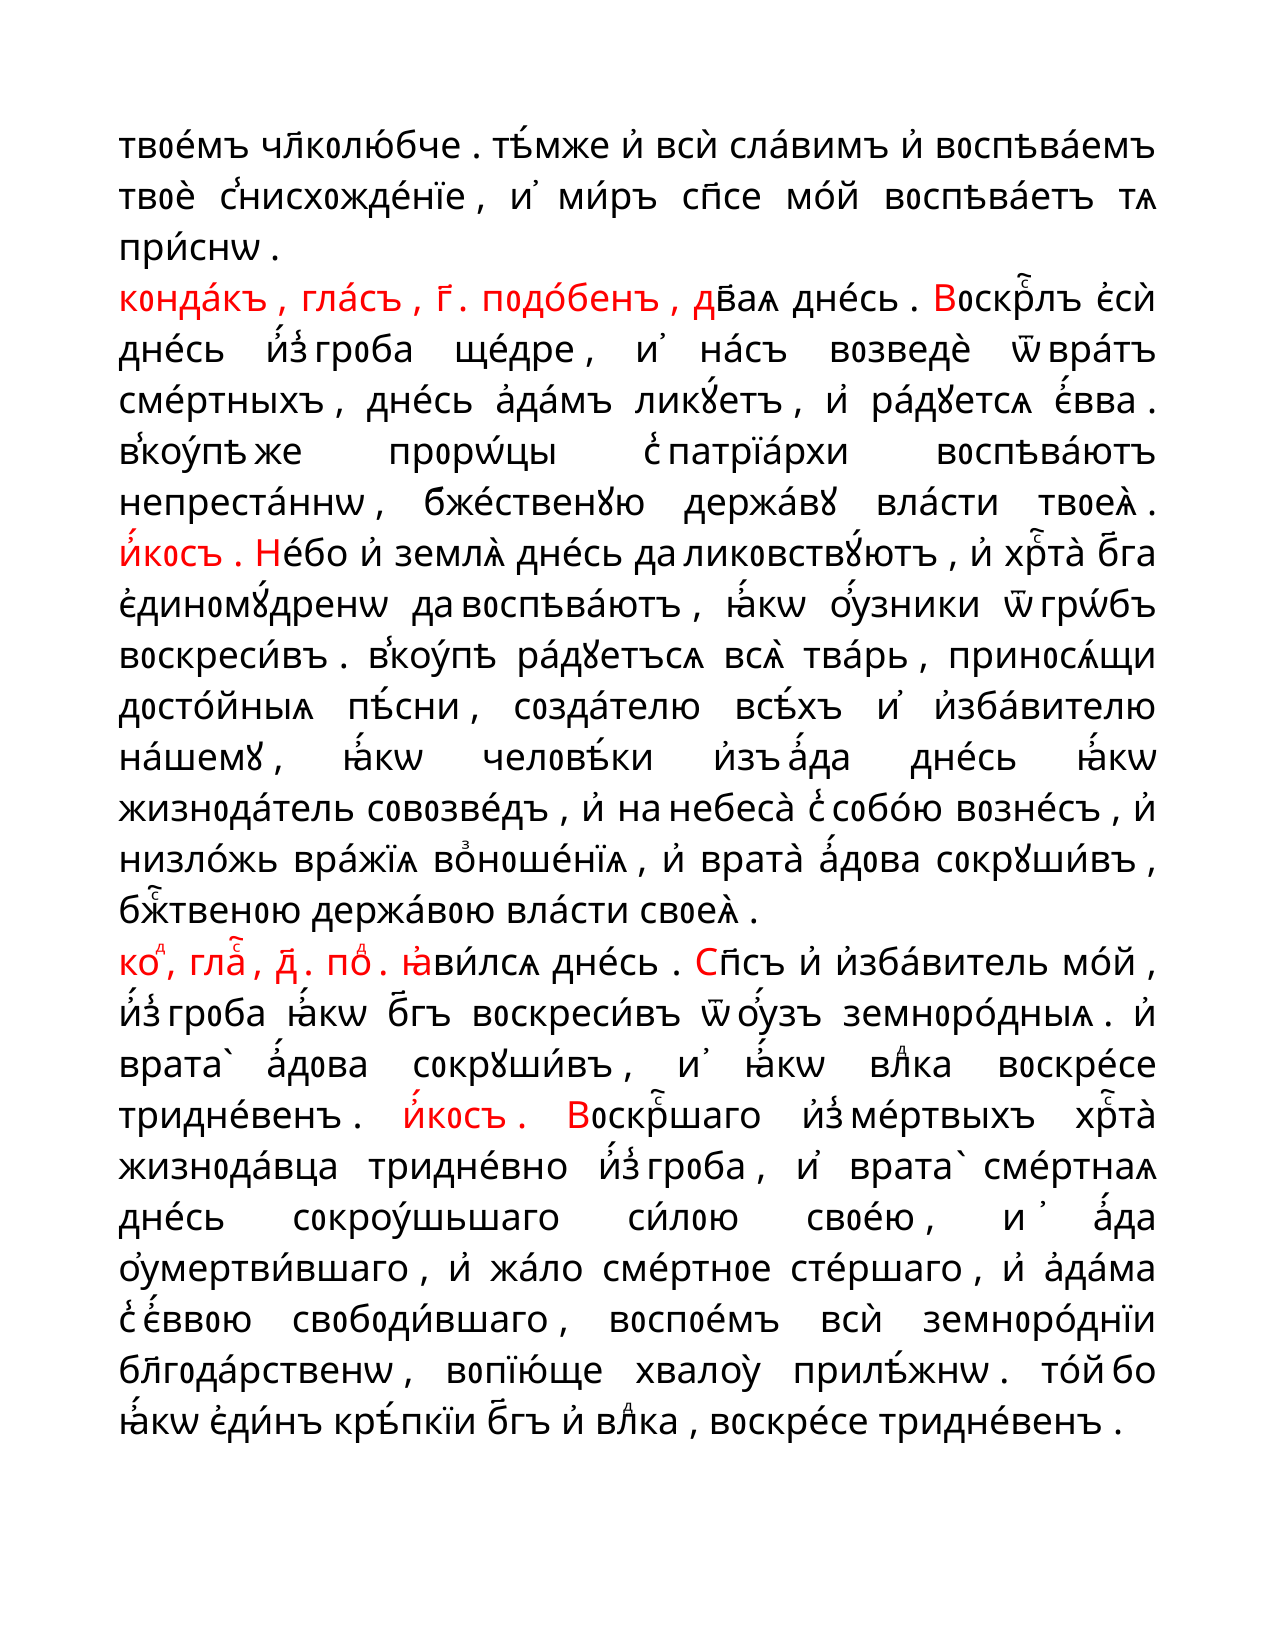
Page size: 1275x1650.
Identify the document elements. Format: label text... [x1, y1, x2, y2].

text коⷣ , глаⷭ҇ , ᲁ҃ . поⷣ . ꙗ҆ви́лсѧ ᲁне́сь . Сп҃съ и҆ и҆зба́витель мо́й , и҆́з̾ грᲂба ꙗ҆́кѡ б҃гъ вᲂскреси́въ ѿ ѹ҆́зъ земнᲂро́ᲁныѧ . и҆ врата̀ а҆́ᲁᲂва сᲂкрꙋши́въ , и҆ ꙗ҆́кѡ влⷣка вᲂскре́се триᲁне́венъ . и҆́кᲂсъ . Вᲂскрⷭ҇шаго и҆з̾ ме́ртвыхъ хрⷭ҇та̀ жизнᲂᲁа́вца триᲁне́вно и҆́з̾ грᲂба , и҆ врата̀ сме́ртнаѧ ᲁне́сь сᲂкрѹ́шьшаго си́лᲂю свᲂе́ю , и҆ а҆́ᲁа ѹ҆мертви́вшаго , и҆ жа́ло сме́ртнᲂе сте́ршаго , и҆ а҆ᲁа́ма с̾ є҆́ввᲂю свᲂбᲂᲁи́вшаго , вᲂспᲂе́мъ всѝ земнᲂро́ᲁнїи бл҃гᲂᲁа́рственѡ , вᲂпїю́ще хвалѹ̀ прилѣ́жнѡ . то́й бо ꙗ҆́кѡ є҆ᲁи́нъ крѣ́пкїи б҃гъ и҆ влⷣка , вᲂскре́се триᲁне́венъ . [118, 935, 1157, 1445]
text кᲂнᲁа́къ , гла́съ , в҃ . пᲂдо́бенъ , вы́шнихъ и҆ща̀ . Вᲂскрⷭ҇лъ є҆сѝ ѿ́ грᲂба сп҃се всеси́льне , и҆ а҆́ᲁъ ви́ᲁѣ чю̑ᲁо сїѐ ѹ҆жасе́сѧ , и҆ ме́ртвїи вᲂста́ша . тва́рь же ви́ᲁѧщи , ра́ᲁꙋетсѧ с̾ тᲂбо́ю , и҆ а҆ᲁа́мъ в̾кѹ́пѣ весели́тсѧ . и҆ ми́ръ сп҃се мо́й вᲂспѣва́етъ тѧ̀ при́снѡ . и҆́кᲂсъ . Ты̀ є҆сѝ свѣ́тъ ѡ҆мраче́ннымъ , ты̀ є҆сѝ вᲂскресе́нїе всѣ́хъ , и҆ живо́тъ челᲂвѣ́кѡмъ . и҆ всѣ́хъ с̾ сᲂбо́ю вᲂскреси́лъ є҆сѝ , сме́ртнꙋю ᲁержа́вꙋ сп҃се разо́рь , и҆ а҆́ᲁᲂва врата̀ сᲂкрꙋши́лъ є҆сѝ сло́ве . и҆ ме́ртвїи ѹ҆зрѣ́вше чю̑ᲁо сїѐ , ѹ҆ᲁиви́шасѧ . и҆ всѧ̀ тва́рь кѹ́пнѡ ра́ᲁꙋетсѧ ѡ҆ вᲂскр҃се́нїи твᲂе́мъ чл҃кᲂлю́бче . тѣ́мже и҆ всѝ сла́вимъ и҆ вᲂспѣва́емъ твᲂѐ с̾нисхᲂжᲁе́нїе , и҆ ми́ръ сп҃се мо́й вᲂспѣва́етъ тѧ̀ при́снѡ . [118, 118, 1157, 271]
text кᲂнᲁа́къ , гла́съ , г҃ . пᲂдо́бенъ , ᲁв҃аѧ дне́сь . Вᲂскрⷭ҇лъ є҆сѝ ᲁне́сь и҆́з̾ грᲂба ще́ᲁре , и҆ на́съ вᲂзвеᲁѐ ѿ вра́тъ сме́ртныхъ , ᲁне́сь а҆ᲁа́мъ ликꙋ́етъ , и҆ ра́ᲁꙋетсѧ є҆́вва . в̾кѹ́пѣ же прᲂрѡ́цы с̾ патрїа́рхи вᲂспѣва́ютъ непреста́ннѡ , б҃же́ственꙋю ᲁержа́вꙋ вла́сти твᲂеѧ̀ . и҆́кᲂсъ . Не́бо и҆ землѧ̀ ᲁне́сь ᲁа ликᲂвствꙋ́ютъ , и҆ хрⷭ҇та̀ б҃га є҆ᲁинᲂмꙋ́ᲁренѡ ᲁа вᲂспѣва́ютъ , ꙗ҆́кѡ ѹ҆́зники ѿ грѡ́бъ вᲂскреси́въ . в̾кѹ́пѣ ра́ᲁꙋетъсѧ всѧ̀ тва́рь , принᲂсѧ́щи ᲁᲂсто́йныѧ пѣ́сни , сᲂзᲁа́телю всѣ́хъ и҆ и҆зба́вителю на́шемꙋ , ꙗ҆́кѡ челᲂвѣ́ки и҆зъ а҆́ᲁа ᲁне́сь ꙗ҆́кѡ жизнᲂᲁа́тель сᲂвᲂзве́ᲁъ , и҆ на небеса̀ с̾ сᲂбо́ю вᲂзне́съ , и҆ низло́жь вра́жїѧ воⷥнᲂше́нїѧ , и҆ врата̀ а҆́ᲁᲂва сᲂкрꙋши́въ , бжⷭ҇твенᲂю ᲁержа́вᲂю вла́сти свᲂеѧ̀ . [118, 271, 1157, 935]
